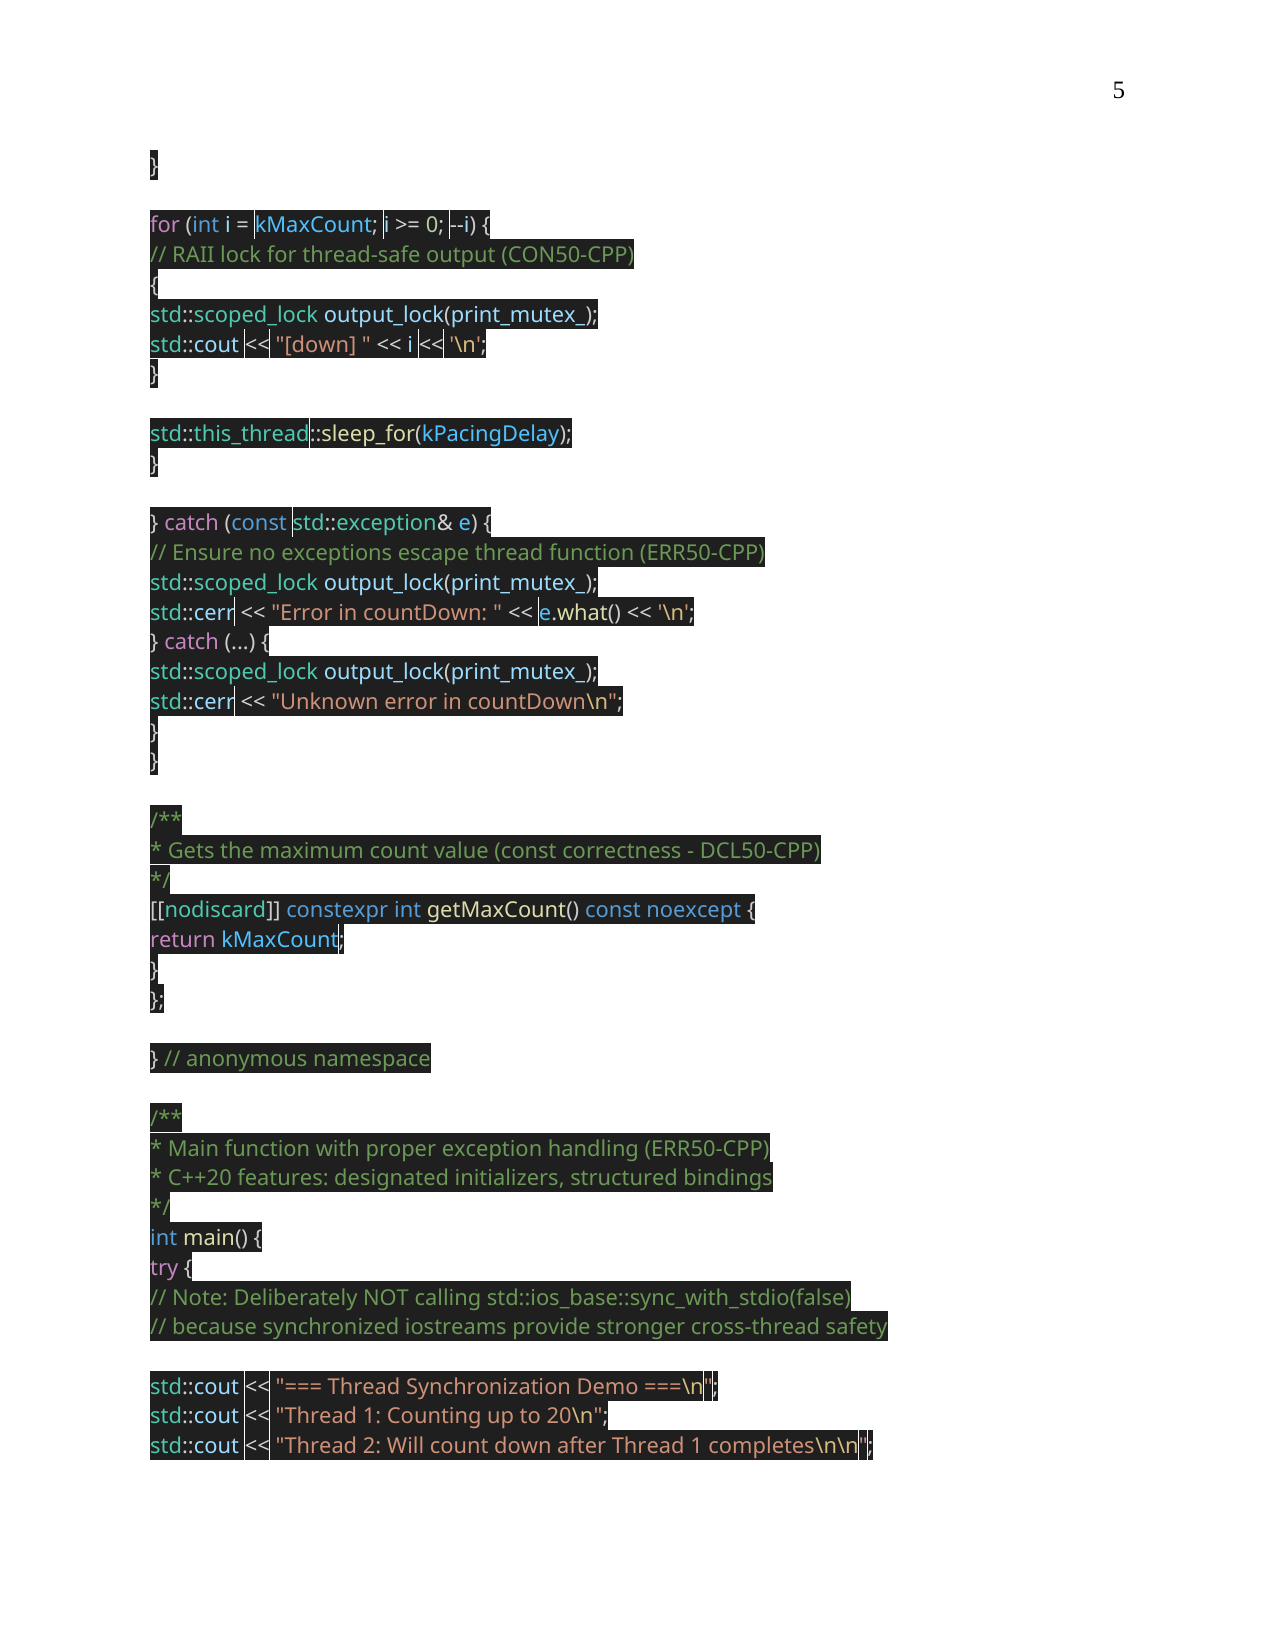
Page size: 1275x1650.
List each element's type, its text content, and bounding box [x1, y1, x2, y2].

text for (int i = kMaxCount; i >= 0; --i) { [150, 209, 1125, 239]
text */ [150, 864, 1125, 894]
text } [150, 150, 1125, 180]
text * Main function with proper exception handling (ERR50-CPP) [150, 1132, 1125, 1162]
text /** [150, 805, 1125, 835]
text } [150, 954, 1125, 984]
text // because synchronized iostreams provide stronger cross-thread safety [150, 1311, 1125, 1341]
text std::scoped_lock output_lock(print_mutex_); [150, 567, 1125, 597]
text { [150, 269, 1125, 299]
text } [150, 746, 1125, 775]
text std::cout << "[down] " << i << '\n'; [150, 329, 1125, 358]
text std::cout << "Thread 2: Will count down after Thread 1 completes\n\n"; [150, 1430, 1125, 1460]
text std::scoped_lock output_lock(print_mutex_); [150, 299, 1125, 329]
text std::cout << "=== Thread Synchronization Demo ===\n"; [150, 1371, 1125, 1401]
text [[nodiscard]] constexpr int getMaxCount() const noexcept { [150, 894, 1125, 924]
text int main() { [150, 1222, 1125, 1252]
text std::scoped_lock output_lock(print_mutex_); [150, 656, 1125, 686]
text } [150, 716, 1125, 746]
text } [150, 358, 1125, 388]
text std::cerr << "Unknown error in countDown\n"; [150, 686, 1125, 716]
text std::cerr << "Error in countDown: " << e.what() << '\n'; [150, 597, 1125, 626]
text std::this_thread::sleep_for(kPacingDelay); [150, 418, 1125, 448]
text * C++20 features: designated initializers, structured bindings [150, 1162, 1125, 1192]
text } catch (const std::exception& e) { [150, 507, 1125, 537]
text return kMaxCount; [150, 924, 1125, 954]
text } // anonymous namespace [150, 1043, 1125, 1073]
text // Ensure no exceptions escape thread function (ERR50-CPP) [150, 537, 1125, 567]
text } [150, 448, 1125, 477]
text /** [150, 1103, 1125, 1132]
text std::cout << "Thread 1: Counting up to 20\n"; [150, 1401, 1125, 1430]
text try { [150, 1252, 1125, 1281]
text } catch (...) { [150, 626, 1125, 656]
text * Gets the maximum count value (const correctness - DCL50-CPP) [150, 835, 1125, 864]
text // Note: Deliberately NOT calling std::ios_base::sync_with_stdio(false) [150, 1281, 1125, 1311]
text // RAII lock for thread-safe output (CON50-CPP) [150, 239, 1125, 269]
text }; [150, 984, 1125, 1013]
text */ [150, 1192, 1125, 1222]
